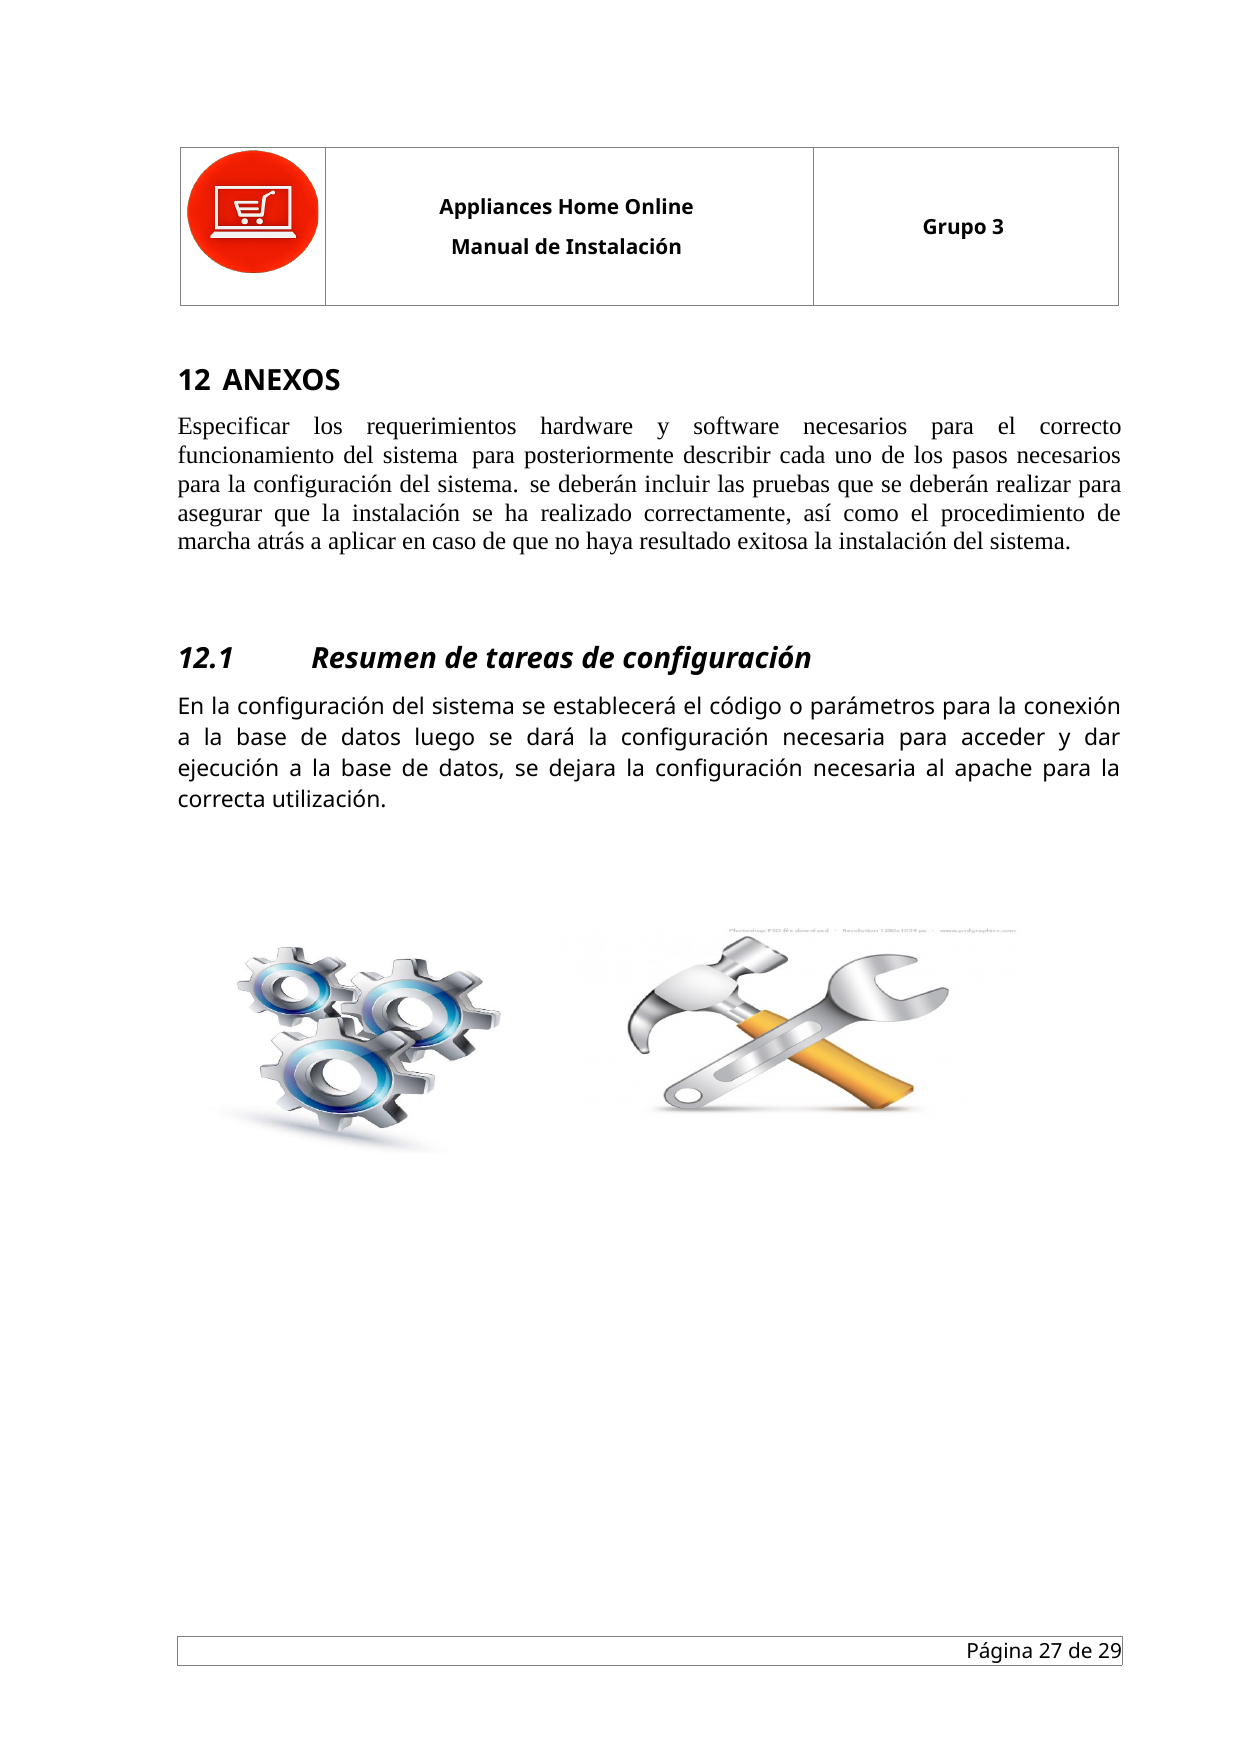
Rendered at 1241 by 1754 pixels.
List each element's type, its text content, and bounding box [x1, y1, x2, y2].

subtitle Resumen de tareas de configuración [177, 637, 1122, 677]
subtitle ANEXOS [177, 359, 1122, 399]
text En la configuración del sistema se establecerá el código o parámetros para la conexión a la base de datos luego se dará la configuración necesaria para acceder y dar ejecución a la base de datos, se dejara la configuración necesaria al apache para la correcta utilización. [177, 689, 1122, 814]
text Especificar los requerimientos hardware y software necesarios para el correcto funcionamiento del sistema para posteriormente describir cada uno de los pasos necesarios para la configuración del sistema. se deberán incluir las pruebas que se deberán realizar para asegurar que la instalación se ha realizado correctamente, así como el procedimiento de marcha atrás a aplicar en caso de que no haya resultado exitosa la instalación del sistema. [177, 411, 1122, 555]
